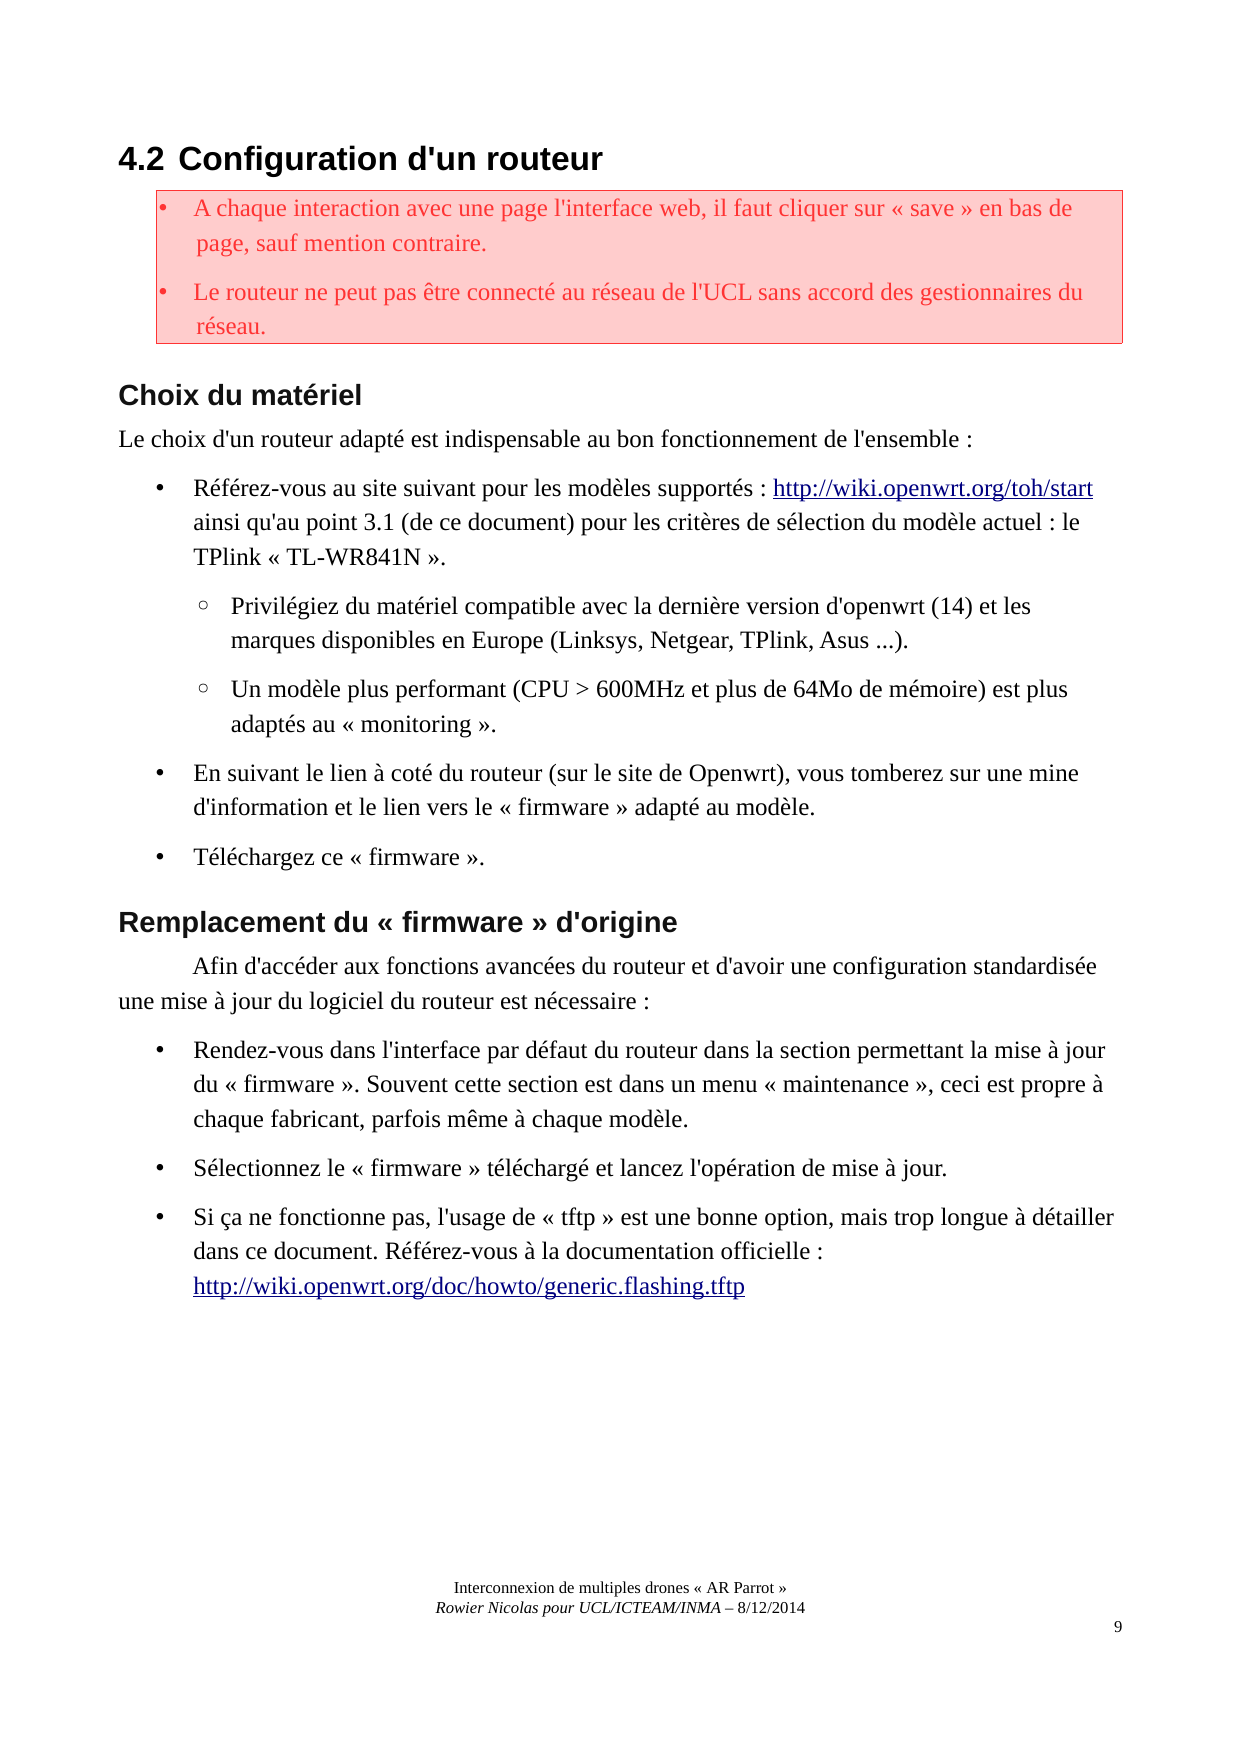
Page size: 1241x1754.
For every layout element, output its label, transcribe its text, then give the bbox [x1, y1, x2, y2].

list Privilégiez du matériel compatible avec la dernière version d'openwrt (14) et les marques disponibles en Europe (Linksys, Netgear, TPlink, Asus ...). [193, 591, 1122, 654]
list Sélectionnez le « firmware » téléchargé et lancez l'opération de mise à jour. [156, 1153, 1122, 1182]
subtitle Configuration d'un routeur [118, 139, 1122, 178]
list Si ça ne fonctionne pas, l'usage de « tftp » est une bonne option, mais trop longue à détailler dans ce document. Référez-vous à la documentation officielle : http://wiki.openwrt.org/doc/howto/generic.flashing.tftp [156, 1202, 1122, 1299]
list Le routeur ne peut pas être connecté au réseau de l'UCL sans accord des gestionnaires du réseau. [157, 274, 1122, 343]
text Le choix d'un routeur adapté est indispensable au bon fonctionnement de l'ensemble : [118, 424, 1122, 453]
subtitle Remplacement du « firmware » d'origine [118, 905, 1122, 939]
text Afin d'accéder aux fonctions avancées du routeur et d'avoir une configuration standardisée une mise à jour du logiciel du routeur est nécessaire : [118, 951, 1122, 1014]
list Rendez-vous dans l'interface par défaut du routeur dans la section permettant la mise à jour du « firmware ». Souvent cette section est dans un menu « maintenance », ceci est propre à chaque fabricant, parfois même à chaque modèle. [156, 1035, 1122, 1132]
list Un modèle plus performant (CPU > 600MHz et plus de 64Mo de mémoire) est plus adaptés au « monitoring ». [193, 674, 1122, 738]
list En suivant le lien à coté du routeur (sur le site de Openwrt), vous tomberez sur une mine d'information et le lien vers le « firmware » adapté au modèle. [156, 758, 1122, 821]
list Référez-vous au site suivant pour les modèles supportés : http://wiki.openwrt.org/toh/start ainsi qu'au point 3.1 (de ce document) pour les critères de sélection du modèle actuel : le TPlink « TL-WR841N ». [156, 473, 1122, 571]
list A chaque interaction avec une page l'interface web, il faut cliquer sur « save » en bas de page, sauf mention contraire. [157, 191, 1122, 256]
list Téléchargez ce « firmware ». [156, 842, 1122, 870]
subtitle Choix du matériel [118, 378, 1122, 411]
